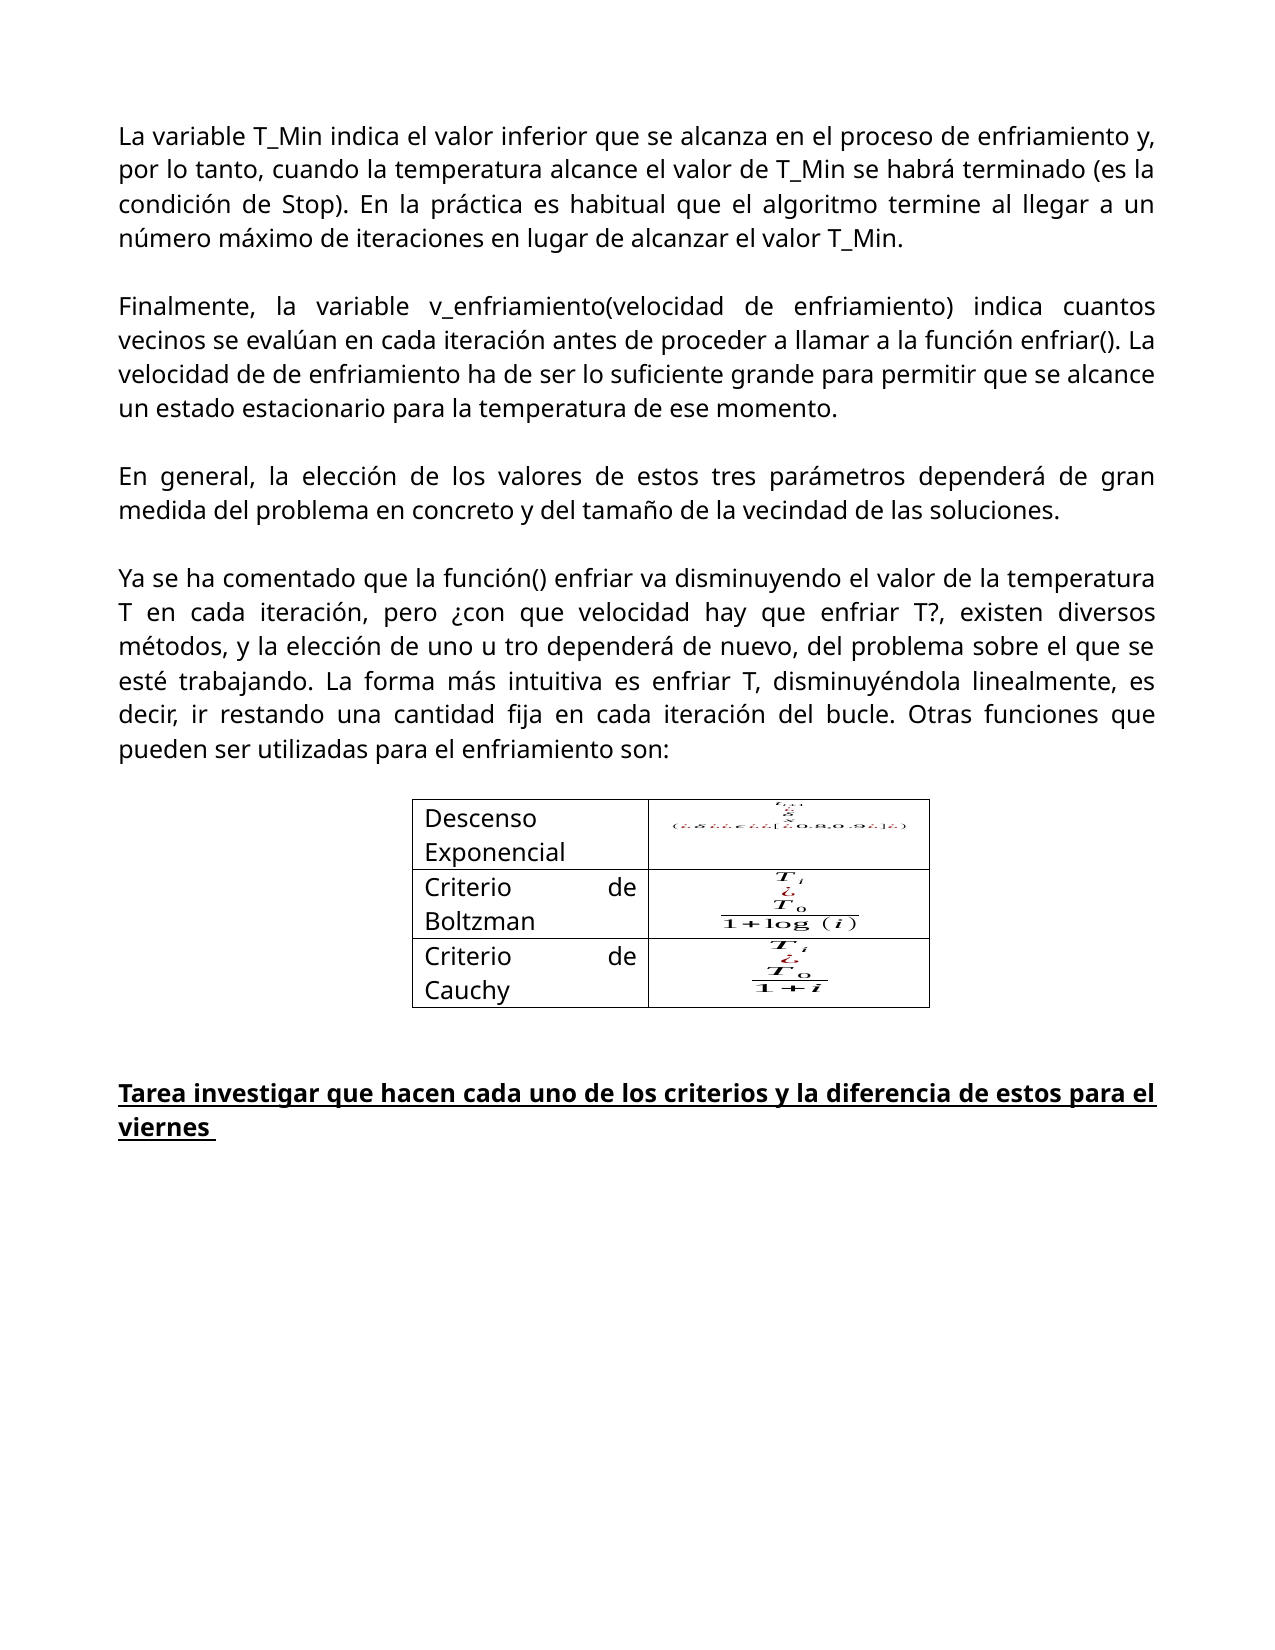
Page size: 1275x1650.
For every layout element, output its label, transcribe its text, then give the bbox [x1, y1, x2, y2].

text Tarea investigar que hacen cada uno de los criterios y la diferencia de estos para el [118, 1076, 1157, 1105]
text La variable T_Min indica el valor inferior que se alcanza en el proceso de enfriamiento y, por lo tanto, cuando la temperatura alcance el valor de T_Min se habrá terminado (es la condición de Stop). En la práctica es habitual que el algoritmo termine al llegar a un número máximo de iteraciones en lugar de alcanzar el valor T_Min. [118, 118, 1157, 254]
text viernes [118, 1107, 1157, 1144]
table_header [649, 800, 929, 868]
text En general, la elección de los valores de estos tres parámetros dependerá de gran medida del problema en concreto y del tamaño de la vecindad de las soluciones. [118, 459, 1157, 527]
table_cell Criterio de Boltzman [413, 870, 648, 938]
table_cell [649, 939, 929, 1007]
text Ya se ha comentado que la función() enfriar va disminuyendo el valor de la temperatura T en cada iteración, pero ¿con que velocidad hay que enfriar T?, existen diversos métodos, y la elección de uno u tro dependerá de nuevo, del problema sobre el que se esté trabajando. La forma más intuitiva es enfriar T, disminuyéndola linealmente, es decir, ir restando una cantidad fija en cada iteración del bucle. Otras funciones que pueden ser utilizadas para el enfriamiento son: [118, 561, 1157, 765]
table_header Descenso Exponencial [413, 800, 648, 868]
table_cell Criterio de Cauchy [413, 939, 648, 1007]
table_cell [649, 870, 929, 938]
text Finalmente, la variable v_enfriamiento(velocidad de enfriamiento) indica cuantos vecinos se evalúan en cada iteración antes de proceder a llamar a la función enfriar(). La velocidad de de enfriamiento ha de ser lo suficiente grande para permitir que se alcance un estado estacionario para la temperatura de ese momento. [118, 288, 1157, 425]
